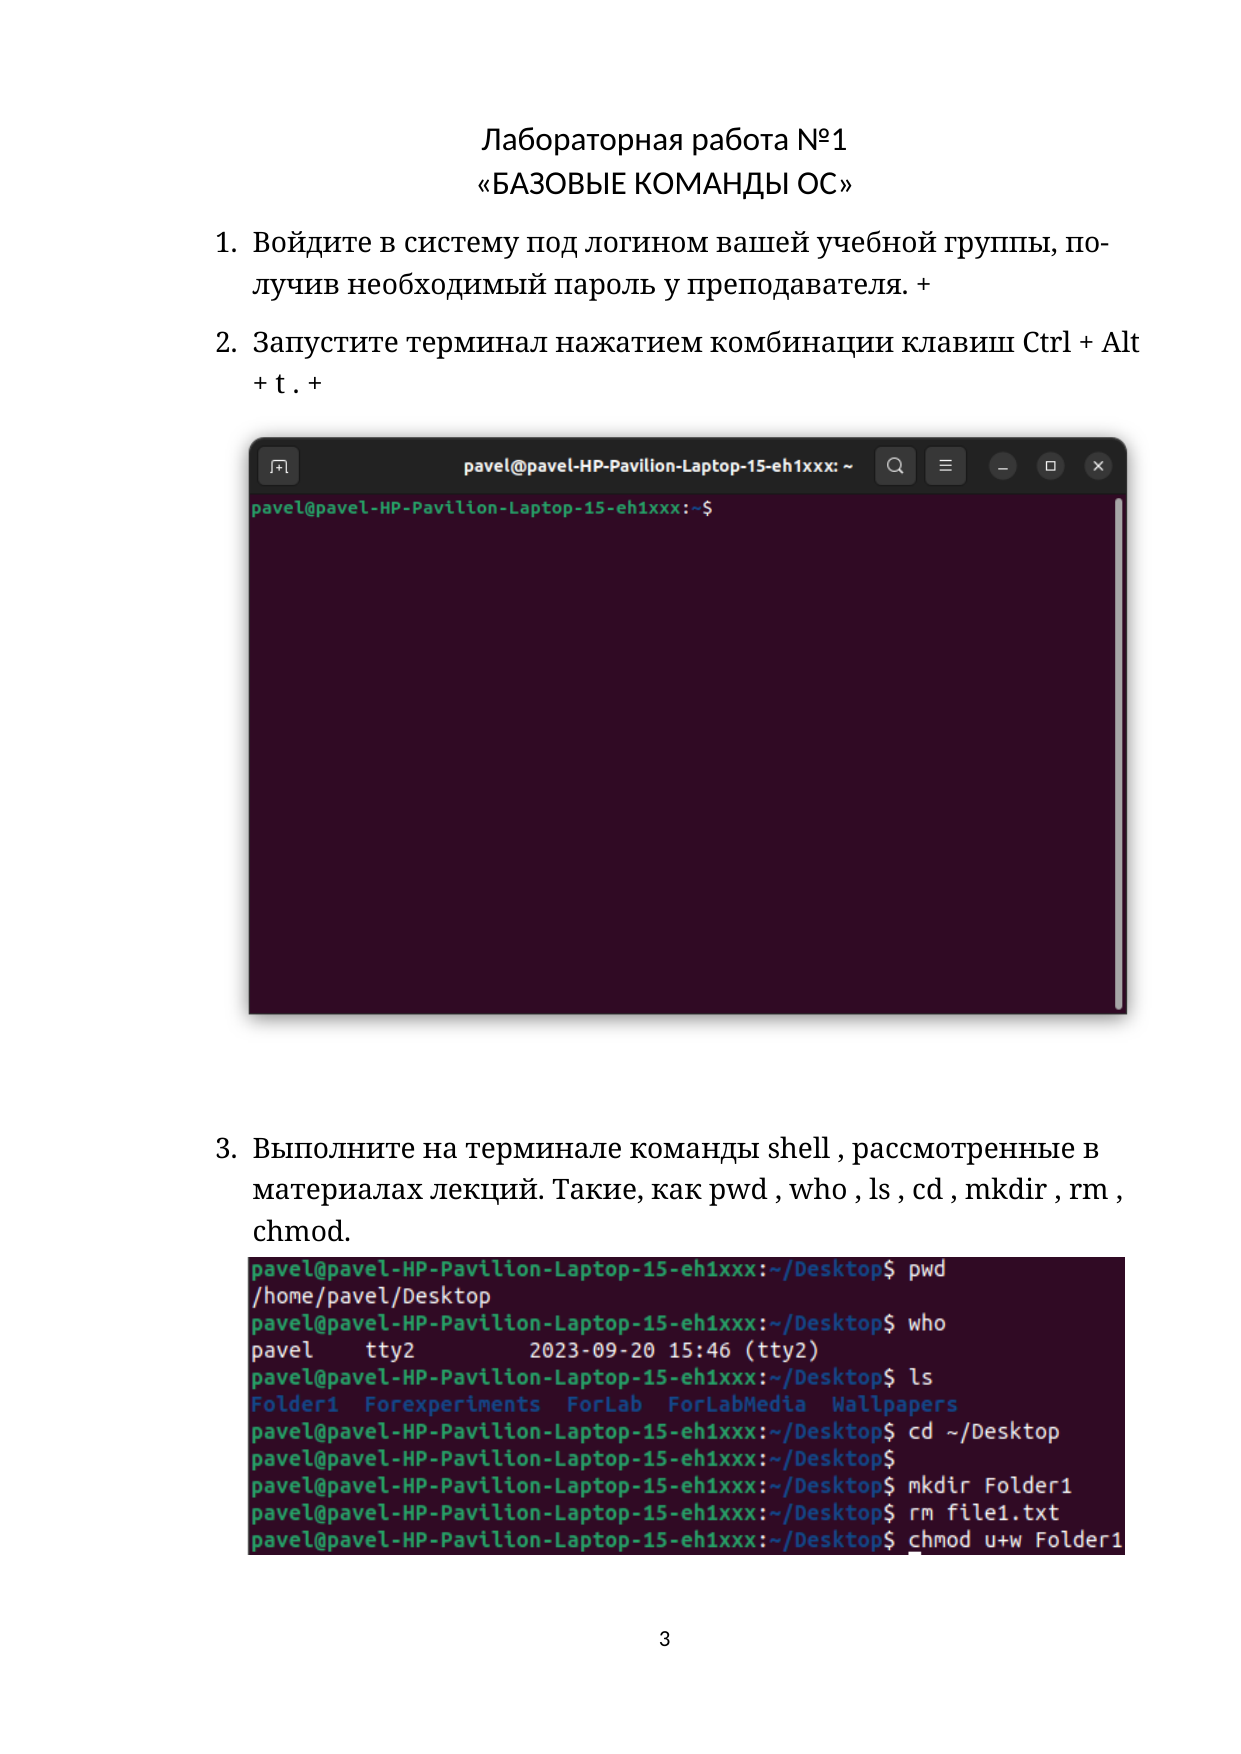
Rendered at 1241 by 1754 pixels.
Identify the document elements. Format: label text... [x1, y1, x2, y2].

picture [247, 1257, 1125, 1555]
picture [219, 412, 1157, 1048]
text Лабораторная работа №1 «БАЗОВЫЕ КОМАНДЫ ОС» [177, 118, 1152, 203]
list Выполните на терминале команды shell , рассмотренные в материалах лекций. Такие, как pwd , who , ls , cd , mkdir , rm , chmod. [215, 1128, 1152, 1249]
list Запустите терминал нажатием комбинации клавиш Ctrl + Alt + t . + [215, 322, 1152, 402]
list Войдите в систему под логином вашей учебной группы, по-лучив необходимый пароль у преподавателя. + [215, 223, 1152, 302]
